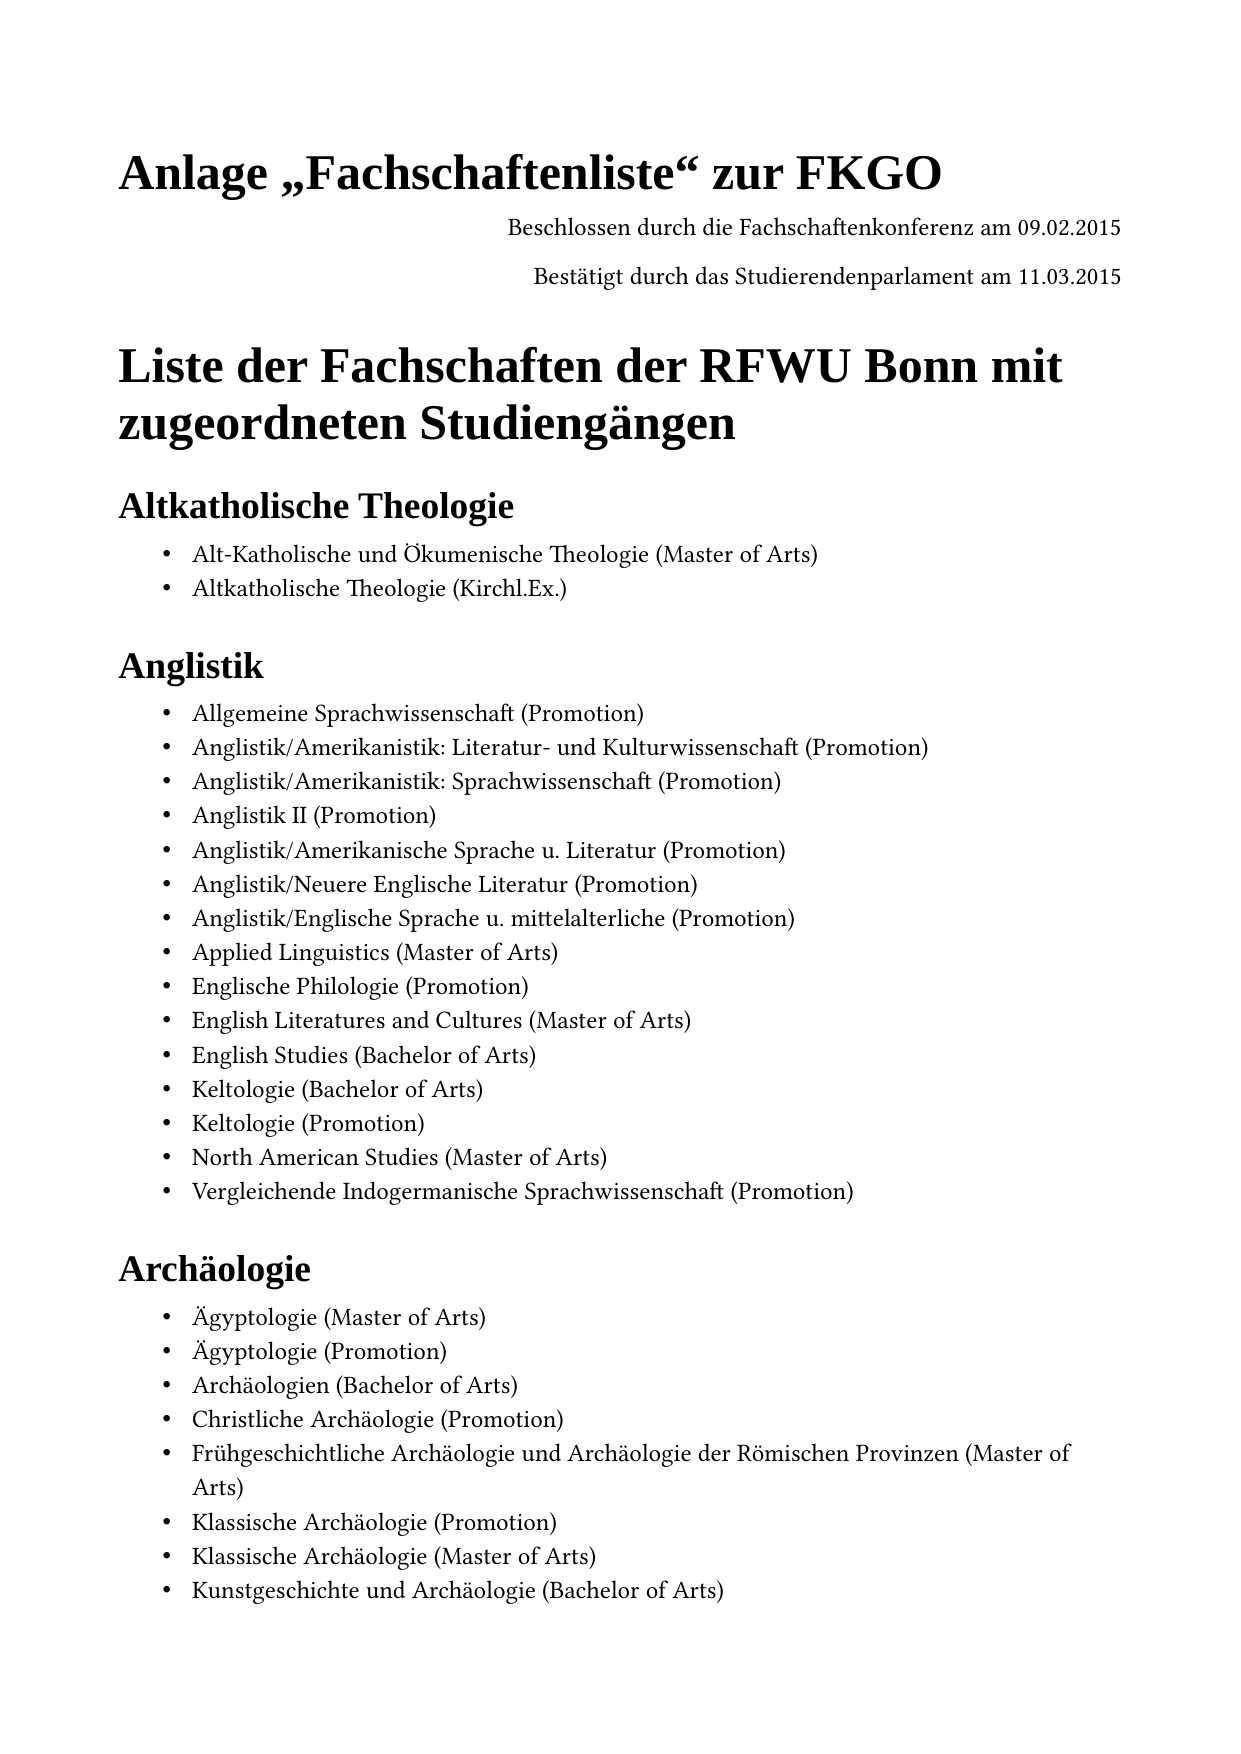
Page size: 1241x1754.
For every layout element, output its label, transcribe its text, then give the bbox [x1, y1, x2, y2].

subtitle Liste der Fachschaften der RFWU Bonn mit zugeordneten Studiengängen [118, 336, 1122, 451]
list Archäologien (Bachelor of Arts) [162, 1371, 1122, 1399]
list Anglistik/Amerikanistik: Sprachwissenschaft (Promotion) [162, 767, 1122, 796]
list Frühgeschichtliche Archäologie und Archäologie der Römischen Provinzen (Master of Arts) [162, 1439, 1122, 1502]
list Anglistik/Englische Sprache u. mittelalterliche (Promotion) [162, 904, 1122, 932]
list English Studies (Bachelor of Arts) [162, 1041, 1122, 1069]
list Klassische Archäologie (Promotion) [162, 1507, 1122, 1536]
list Christliche Archäologie (Promotion) [162, 1405, 1122, 1433]
list Anglistik/Amerikanische Sprache u. Literatur (Promotion) [162, 836, 1122, 864]
list Vergleichende Indogermanische Sprachwissenschaft (Promotion) [162, 1177, 1122, 1206]
list Ägyptologie (Promotion) [162, 1337, 1122, 1365]
list Altkatholische Theologie (Kirchl.Ex.) [162, 574, 1122, 602]
list Anglistik/Neuere Englische Literatur (Promotion) [162, 870, 1122, 898]
list Englische Philologie (Promotion) [162, 972, 1122, 1001]
list Applied Linguistics (Master of Arts) [162, 938, 1122, 967]
list English Literatures and Cultures (Master of Arts) [162, 1006, 1122, 1035]
subtitle Altkatholische Theologie [118, 484, 1122, 527]
text Bestätigt durch das Studierendenparlament am 11.03.2015 [118, 262, 1122, 290]
list North American Studies (Master of Arts) [162, 1143, 1122, 1172]
text Beschlossen durch die Fachschaftenkonferenz am 09.02.2015 [118, 213, 1122, 242]
list Anglistik II (Promotion) [162, 801, 1122, 830]
list Klassische Archäologie (Master of Arts) [162, 1542, 1122, 1570]
list Keltologie (Promotion) [162, 1109, 1122, 1137]
subtitle Anlage „Fachschaftenliste“ zur FKGO [118, 143, 1122, 201]
list Keltologie (Bachelor of Arts) [162, 1075, 1122, 1103]
list Anglistik/Amerikanistik: Literatur- und Kulturwissenschaft (Promotion) [162, 733, 1122, 762]
subtitle Anglistik [118, 643, 1122, 686]
list Alt-Katholische und Ökumenische Theologie (Master of Arts) [162, 539, 1122, 568]
list Ägyptologie (Master of Arts) [162, 1302, 1122, 1331]
list Allgemeine Sprachwissenschaft (Promotion) [162, 699, 1122, 727]
list Kunstgeschichte und Archäologie (Bachelor of Arts) [162, 1576, 1122, 1604]
subtitle Archäologie [118, 1247, 1122, 1290]
